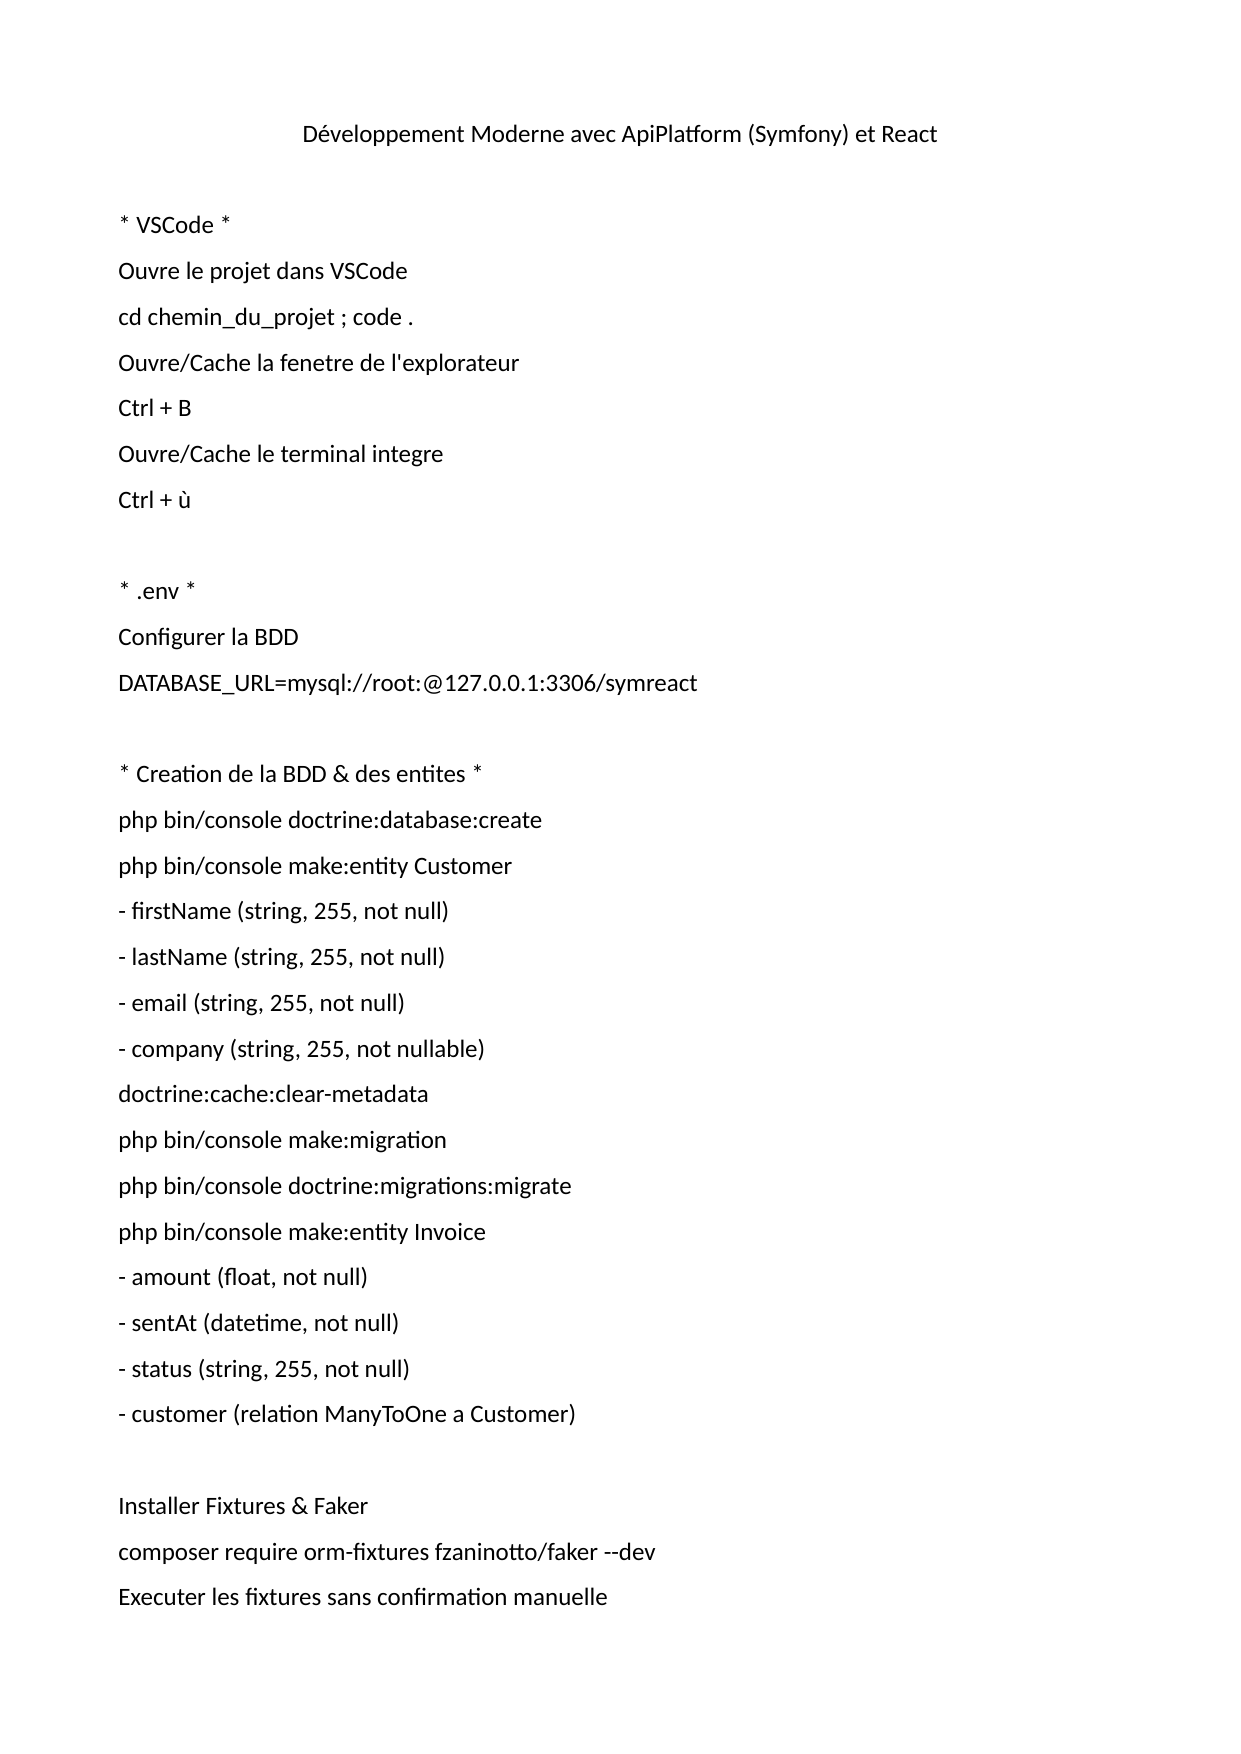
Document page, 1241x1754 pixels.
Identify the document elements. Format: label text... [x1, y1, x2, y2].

text doctrine:cache:clear-metadata [118, 1078, 1122, 1109]
text Ouvre/Cache la fenetre de l'explorateur [118, 347, 1122, 377]
text Ouvre le projet dans VSCode [118, 255, 1122, 286]
text * VSCode * [118, 209, 1122, 240]
text php bin/console doctrine:migrations:migrate [118, 1170, 1122, 1200]
text Développement Moderne avec ApiPlatform (Symfony) et React [118, 118, 1122, 149]
text - lastName (string, 255, not null) [118, 941, 1122, 972]
text - status (string, 255, not null) [118, 1353, 1122, 1383]
text - email (string, 255, not null) [118, 987, 1122, 1017]
text - company (string, 255, not nullable) [118, 1033, 1122, 1063]
text * Creation de la BDD & des entites * [118, 758, 1122, 789]
text php bin/console make:migration [118, 1124, 1122, 1155]
text - sentAt (datetime, not null) [118, 1307, 1122, 1338]
text php bin/console doctrine:database:create [118, 804, 1122, 834]
text cd chemin_du_projet ; code . [118, 301, 1122, 332]
text - customer (relation ManyToOne a Customer) [118, 1398, 1122, 1429]
text Ctrl + ù [118, 484, 1122, 514]
text Ctrl + B [118, 392, 1122, 423]
text php bin/console make:entity Customer [118, 850, 1122, 880]
text - firstName (string, 255, not null) [118, 896, 1122, 926]
text * .env * [118, 575, 1122, 606]
text Configurer la BDD [118, 621, 1122, 652]
text composer require orm-fixtures fzaninotto/faker --dev [118, 1536, 1122, 1566]
text Ouvre/Cache le terminal integre [118, 438, 1122, 469]
text - amount (float, not null) [118, 1261, 1122, 1292]
text php bin/console make:entity Invoice [118, 1216, 1122, 1246]
text Executer les fixtures sans confirmation manuelle [118, 1581, 1122, 1612]
text DATABASE_URL=mysql://root:@127.0.0.1:3306/symreact [118, 667, 1122, 697]
text Installer Fixtures & Faker [118, 1490, 1122, 1521]
